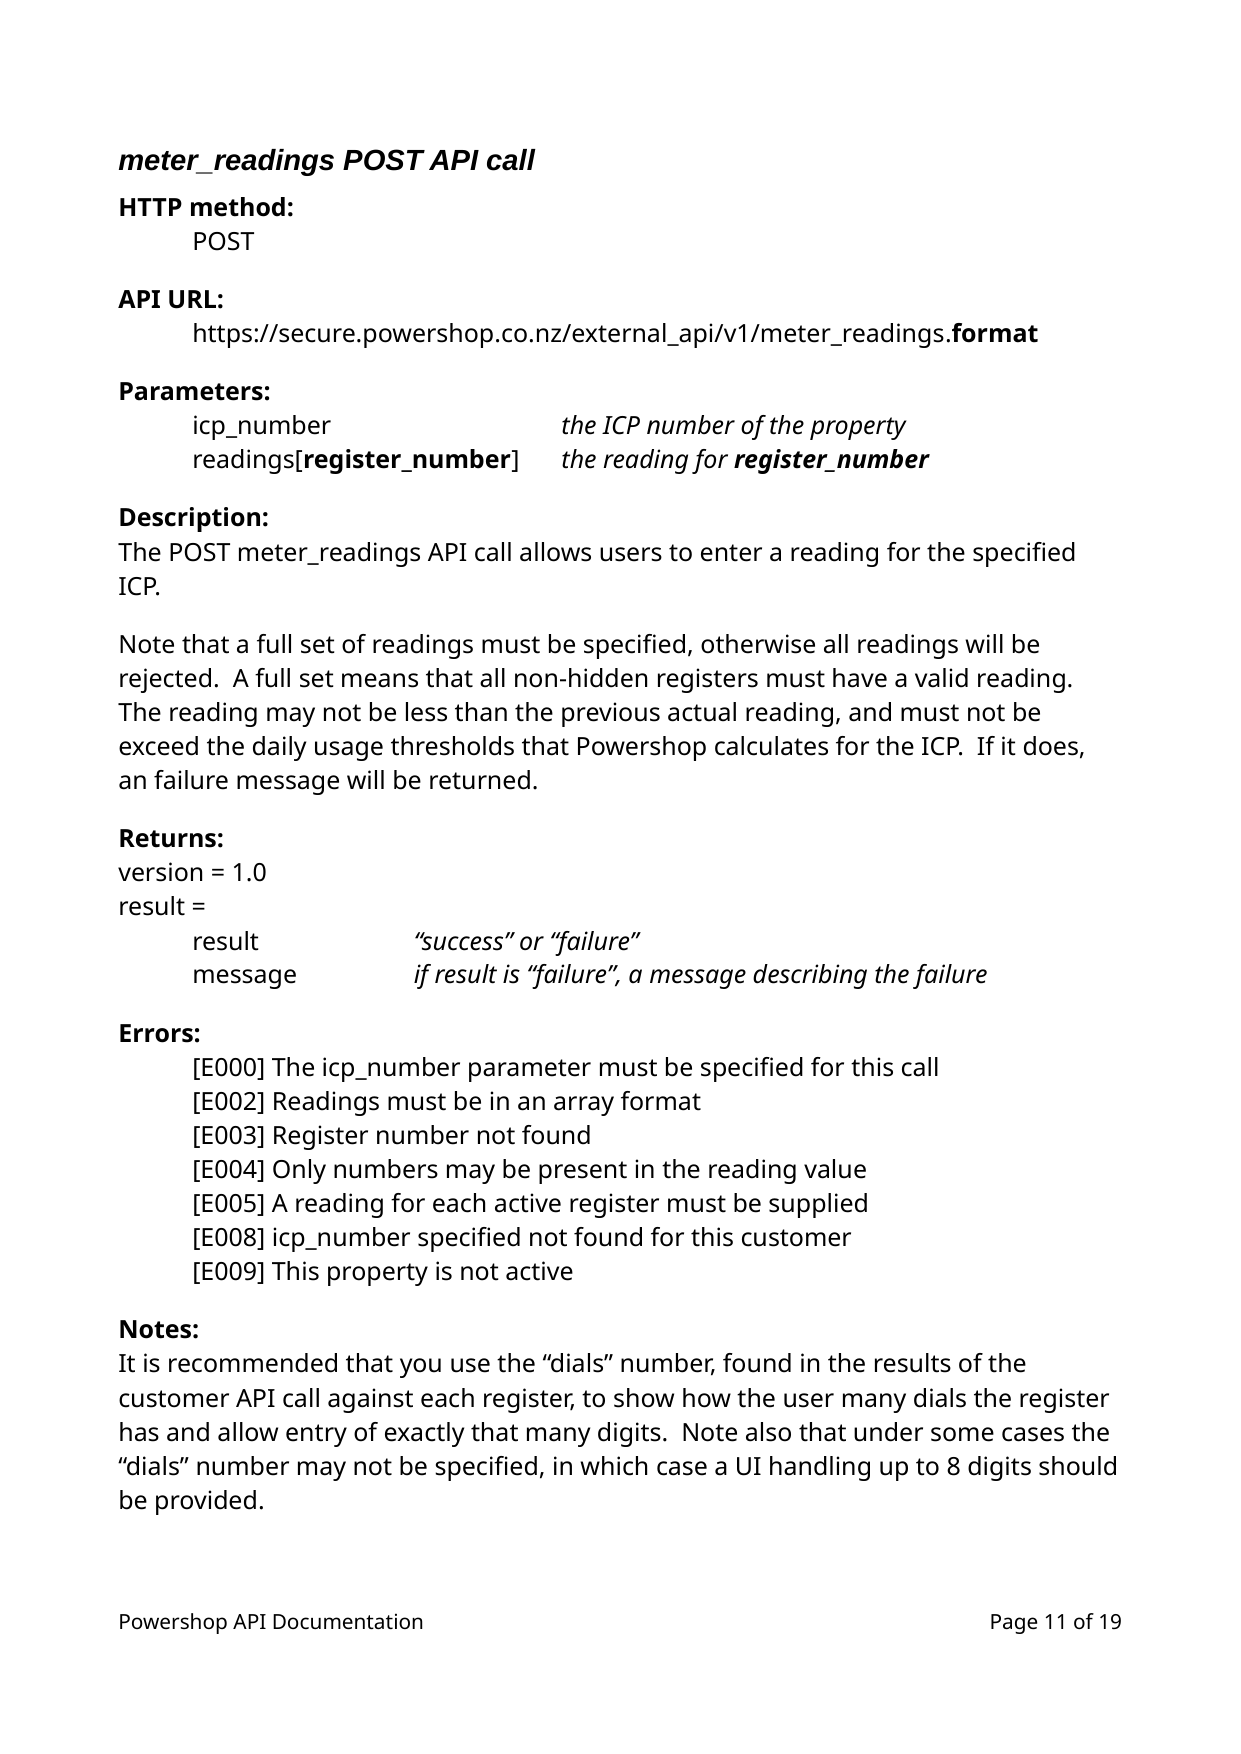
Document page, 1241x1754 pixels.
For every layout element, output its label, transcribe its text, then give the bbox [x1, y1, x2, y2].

text API URL: https://secure.powershop.co.nz/external_api/v1/meter_readings.format [118, 281, 1122, 349]
text HTTP method: POST [118, 189, 1122, 257]
text Note that a full set of readings must be specified, otherwise all readings will be rejected. A full set means that all non-hidden registers must have a valid reading. The reading may not be less than the previous actual reading, and must not be exceed the daily usage thresholds that Powershop calculates for the ICP. If it does, an failure message will be returned. [118, 626, 1122, 797]
text Notes: It is recommended that you use the “dials” number, found in the results of the customer API call against each register, to show how the user many dials the register has and allow entry of exactly that many digits. Note also that under some cases the “dials” number may not be specified, in which case a UI handling up to 8 digits should be provided. [118, 1312, 1122, 1516]
text Description: The POST meter_readings API call allows users to enter a reading for the specified ICP. [118, 500, 1122, 602]
text Errors: [E000] The icp_number parameter must be specified for this call [E002] Readings must be in an array format [E003] Register number not found [E004] Only numbers may be present in the reading value [E005] A reading for each active register must be supplied [E008] icp_number specified not found for this customer [E009] This property is not active [118, 1015, 1122, 1288]
text Parameters: icp_number the ICP number of the property readings[register_number] the reading for register_number [118, 374, 1122, 476]
text Returns: version = 1.0 result = result “success” or “failure” message if result is “failure”, a message describing the failure [118, 821, 1122, 991]
subtitle meter_readings POST API call [118, 143, 1122, 177]
